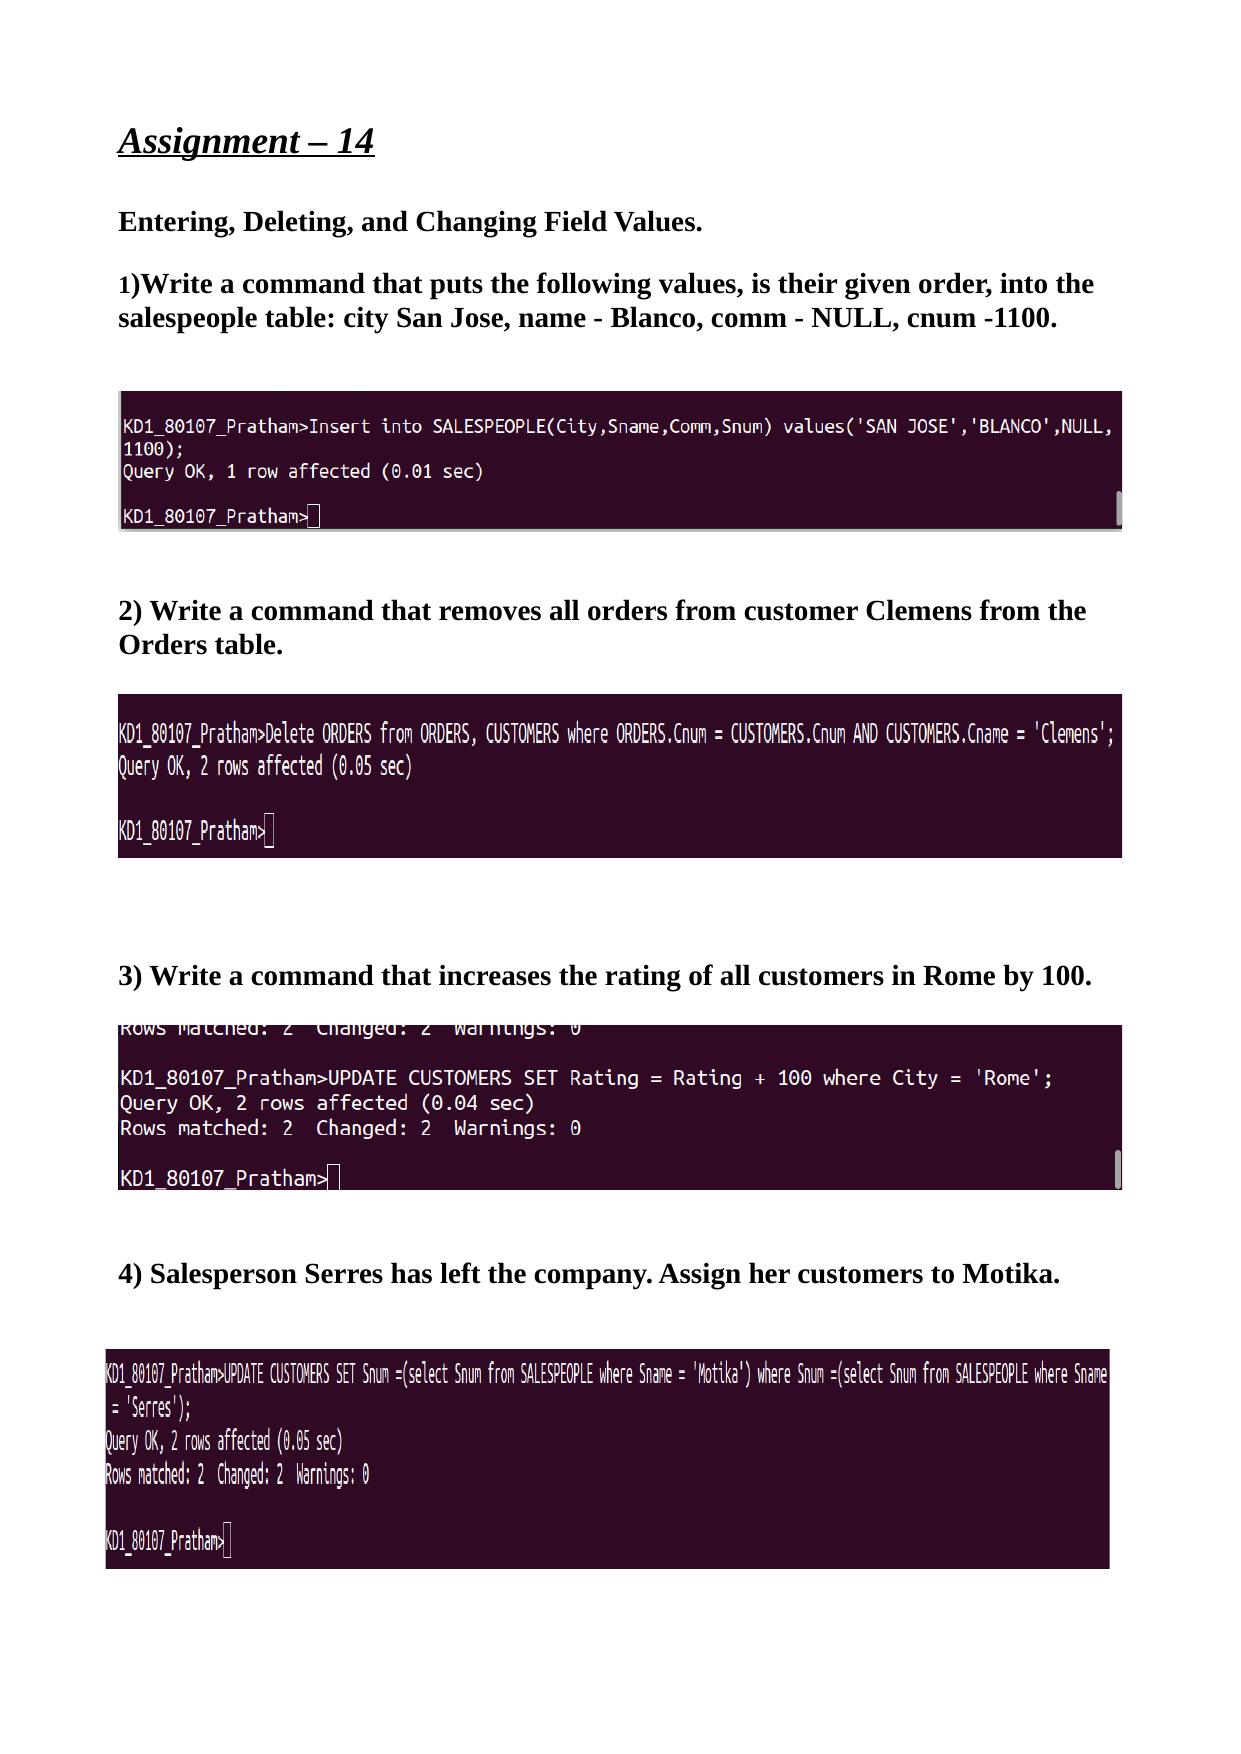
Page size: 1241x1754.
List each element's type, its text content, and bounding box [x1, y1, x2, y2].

picture [105, 1349, 1110, 1569]
text Assignment – 14 [118, 118, 1122, 161]
text 2) Write a command that removes all orders from customer Clemens from the Orders table. [118, 593, 1122, 661]
picture [118, 391, 1123, 532]
text 4) Salesperson Serres has left the company. Assign her customers to Motika. [118, 1256, 1122, 1290]
text Entering, Deleting, and Changing Field Values. [118, 204, 1122, 238]
text 3) Write a command that increases the rating of all customers in Rome by 100. [118, 958, 1122, 992]
picture [118, 1025, 1123, 1190]
picture [118, 694, 1123, 858]
text 1)Write a command that puts the following values, is their given order, into the salespeople table: city San Jose, name - Blanco, comm - NULL, cnum -1100. [118, 267, 1122, 334]
